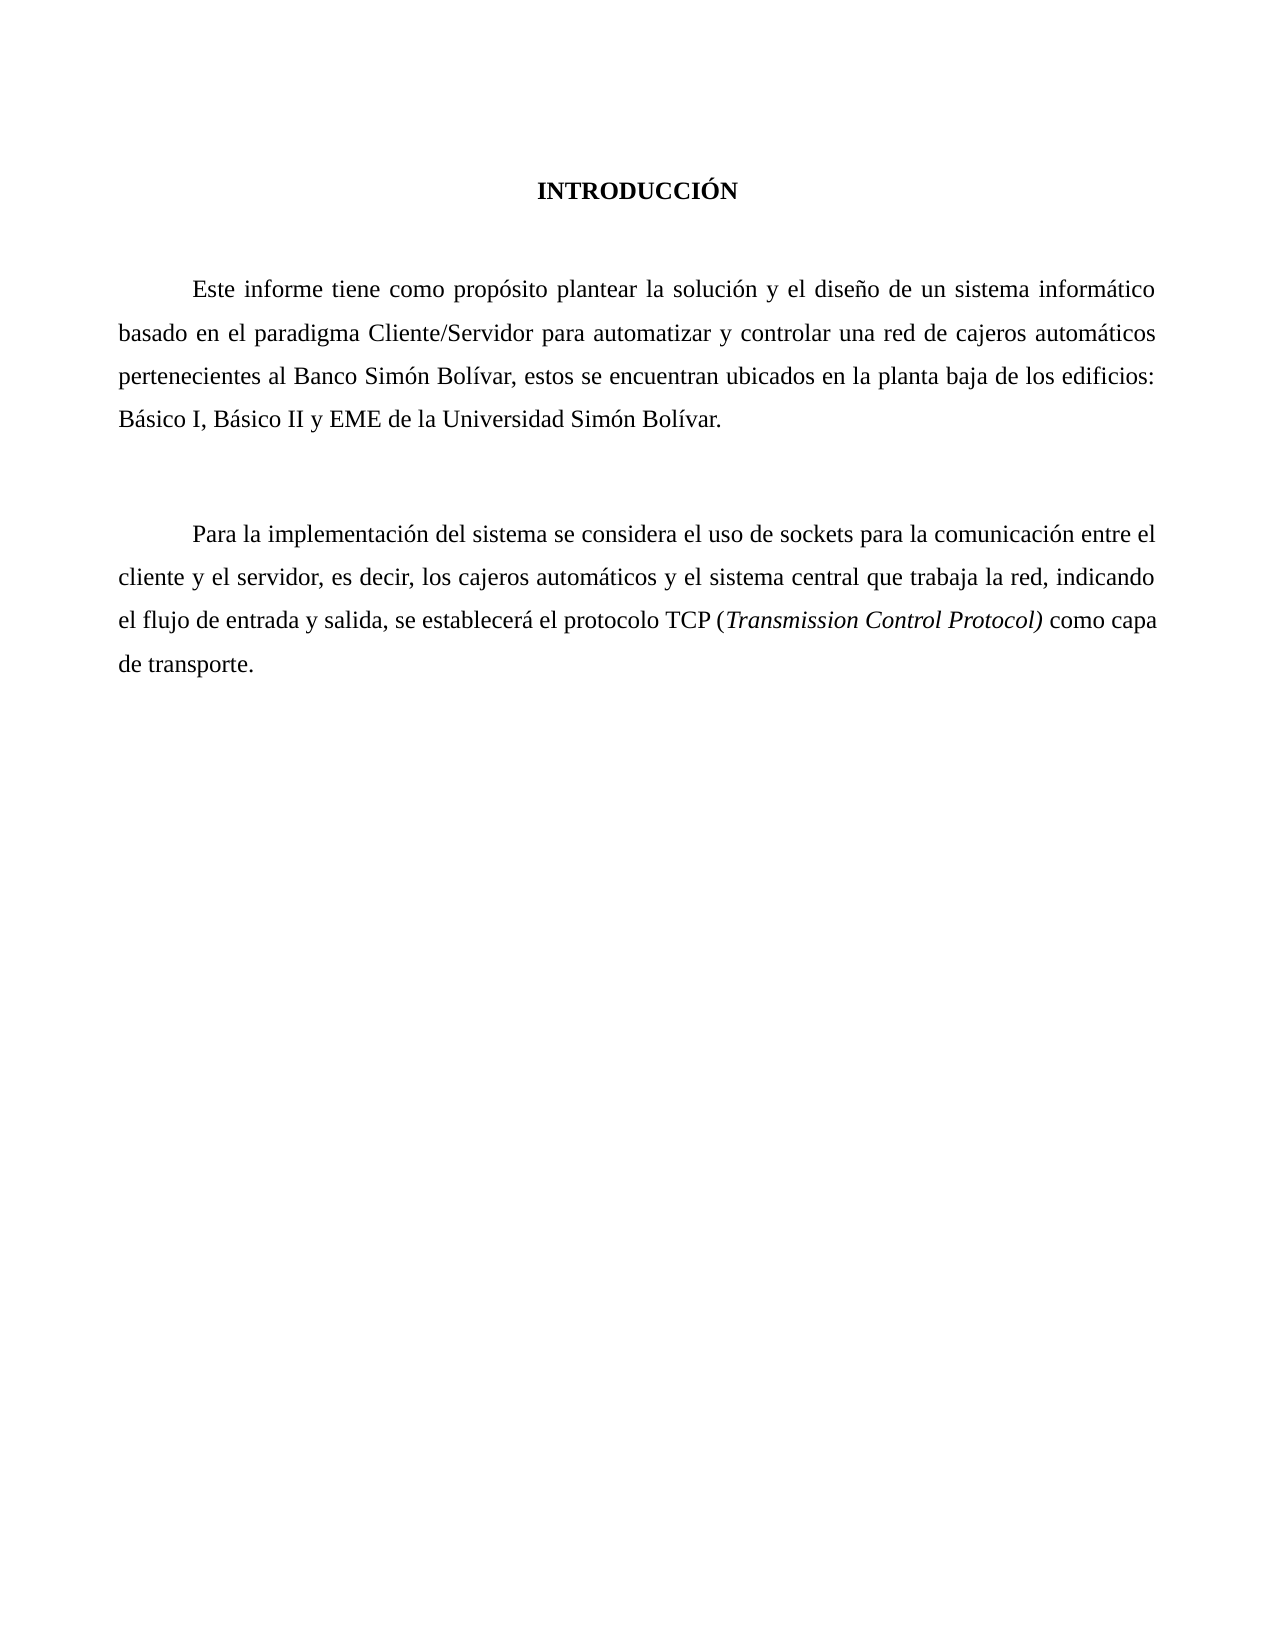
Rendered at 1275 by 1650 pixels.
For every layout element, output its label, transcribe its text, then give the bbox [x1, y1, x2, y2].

text INTRODUCCIÓN [118, 176, 1157, 205]
text Este informe tiene como propósito plantear la solución y el diseño de un sistema informático basado en el paradigma Cliente/Servidor para automatizar y controlar una red de cajeros automáticos pertenecientes al Banco Simón Bolívar, estos se encuentran ubicados en la planta baja de los edificios: Básico I, Básico II y EME de la Universidad Simón Bolívar. [118, 274, 1157, 433]
text Para la implementación del sistema se considera el uso de sockets para la comunicación entre el cliente y el servidor, es decir, los cajeros automáticos y el sistema central que trabaja la red, indicando el flujo de entrada y salida, se establecerá el protocolo TCP (Transmission Control Protocol) como capa de transporte. [118, 519, 1157, 677]
